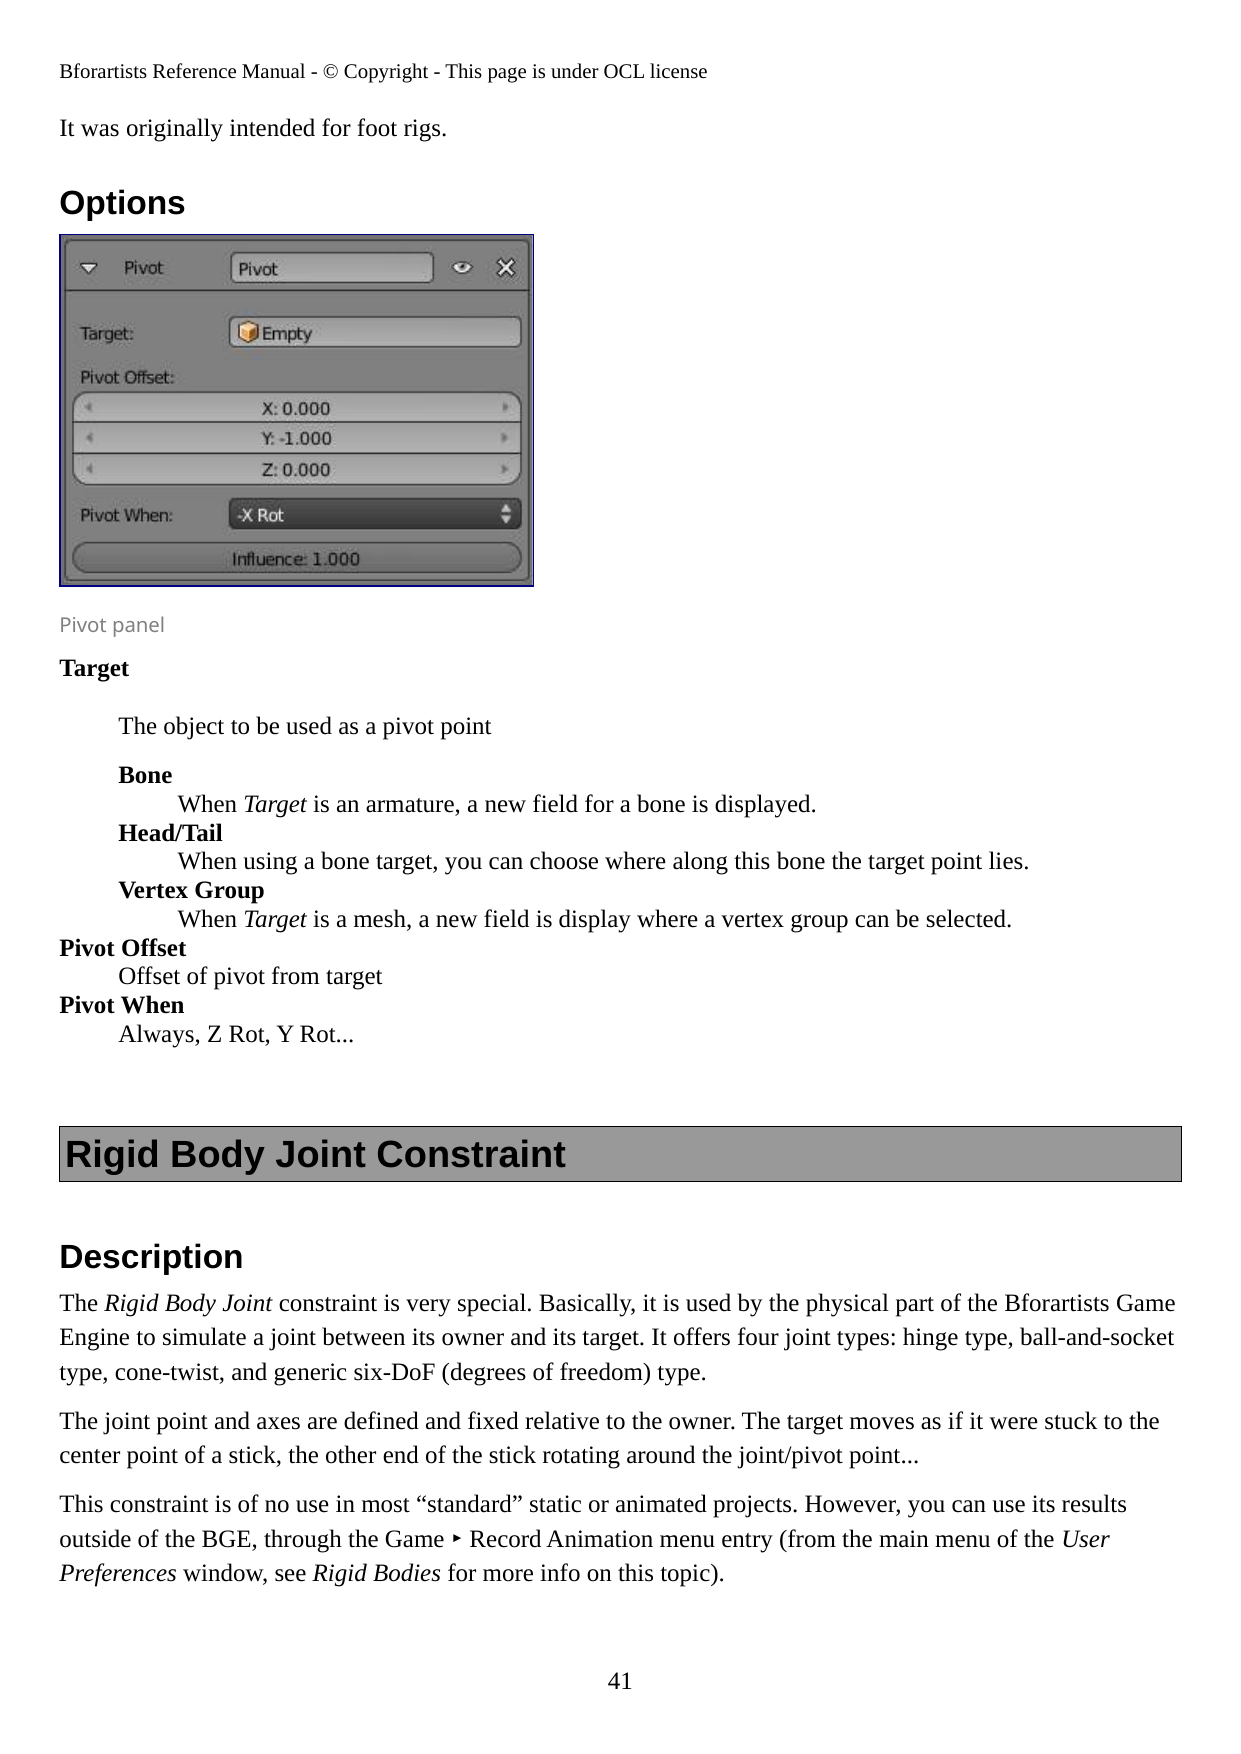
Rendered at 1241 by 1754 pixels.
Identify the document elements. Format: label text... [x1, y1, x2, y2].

subtitle Pivot Offset [59, 933, 1181, 961]
subtitle Vertex Group [118, 875, 1181, 904]
subtitle Head/Tail [118, 818, 1181, 846]
subtitle Bone [118, 760, 1181, 789]
text This constraint is of no use in most “standard” static or animated projects. However, you can use its results outside of the BGE, through the Game ‣ Record Animation menu entry (from the main menu of the User Preferences window, see Rigid Bodies for more info on this topic). [59, 1489, 1181, 1587]
subtitle Pivot When [59, 990, 1181, 1019]
subtitle Target [59, 653, 1181, 682]
picture [61, 235, 533, 585]
subtitle Options [59, 182, 1181, 221]
text The object to be used as a pivot point [118, 711, 1181, 740]
subtitle Description [59, 1237, 1181, 1276]
list Offset of pivot from target [118, 961, 1181, 990]
list When Target is a mesh, a new field is display where a vertex group can be selected. [177, 904, 1181, 933]
text The Rigid Body Joint constraint is very special. Basically, it is used by the physical part of the Bforartists Game Engine to simulate a joint between its owner and its target. It offers four joint types: hinge type, ball-and-socket type, cone-twist, and generic six-DoF (degrees of freedom) type. [59, 1288, 1181, 1386]
text It was originally intended for foot rigs. [59, 113, 1181, 141]
text The joint point and axes are defined and fixed relative to the owner. The target moves as if it were stuck to the center point of a stick, the other end of the stick rotating around the joint/pivot point... [59, 1406, 1181, 1469]
list When Target is an armature, a new field for a bone is displayed. [177, 789, 1181, 818]
list When using a bone target, you can choose where along this bone the target point lies. [177, 846, 1181, 875]
text Pivot panel [59, 607, 1181, 638]
list Always, Z Rot, Y Rot... [118, 1019, 1181, 1048]
table_header Rigid Body Joint Constraint [60, 1127, 1181, 1181]
